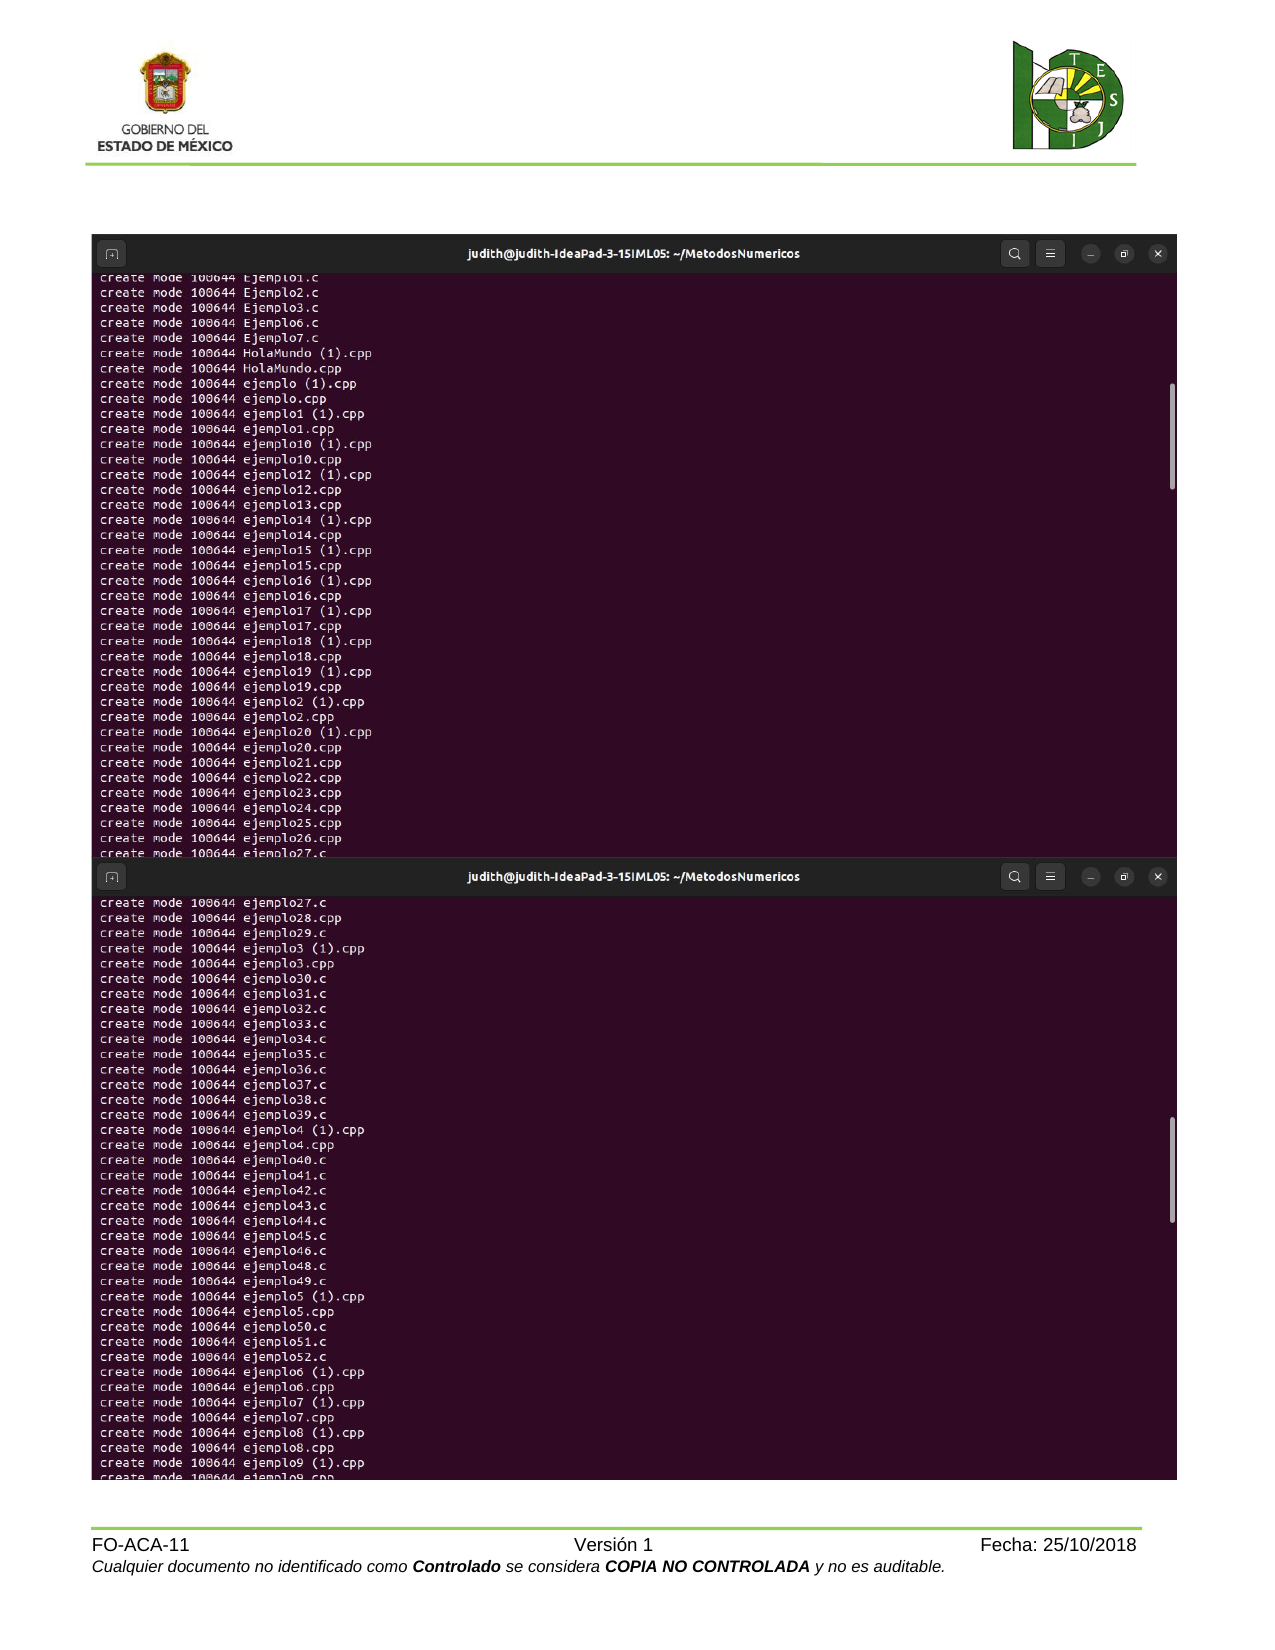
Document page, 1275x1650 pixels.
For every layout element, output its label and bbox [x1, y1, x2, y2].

picture [89, 41, 235, 160]
picture [91, 234, 1177, 1480]
picture [1012, 40, 1130, 156]
